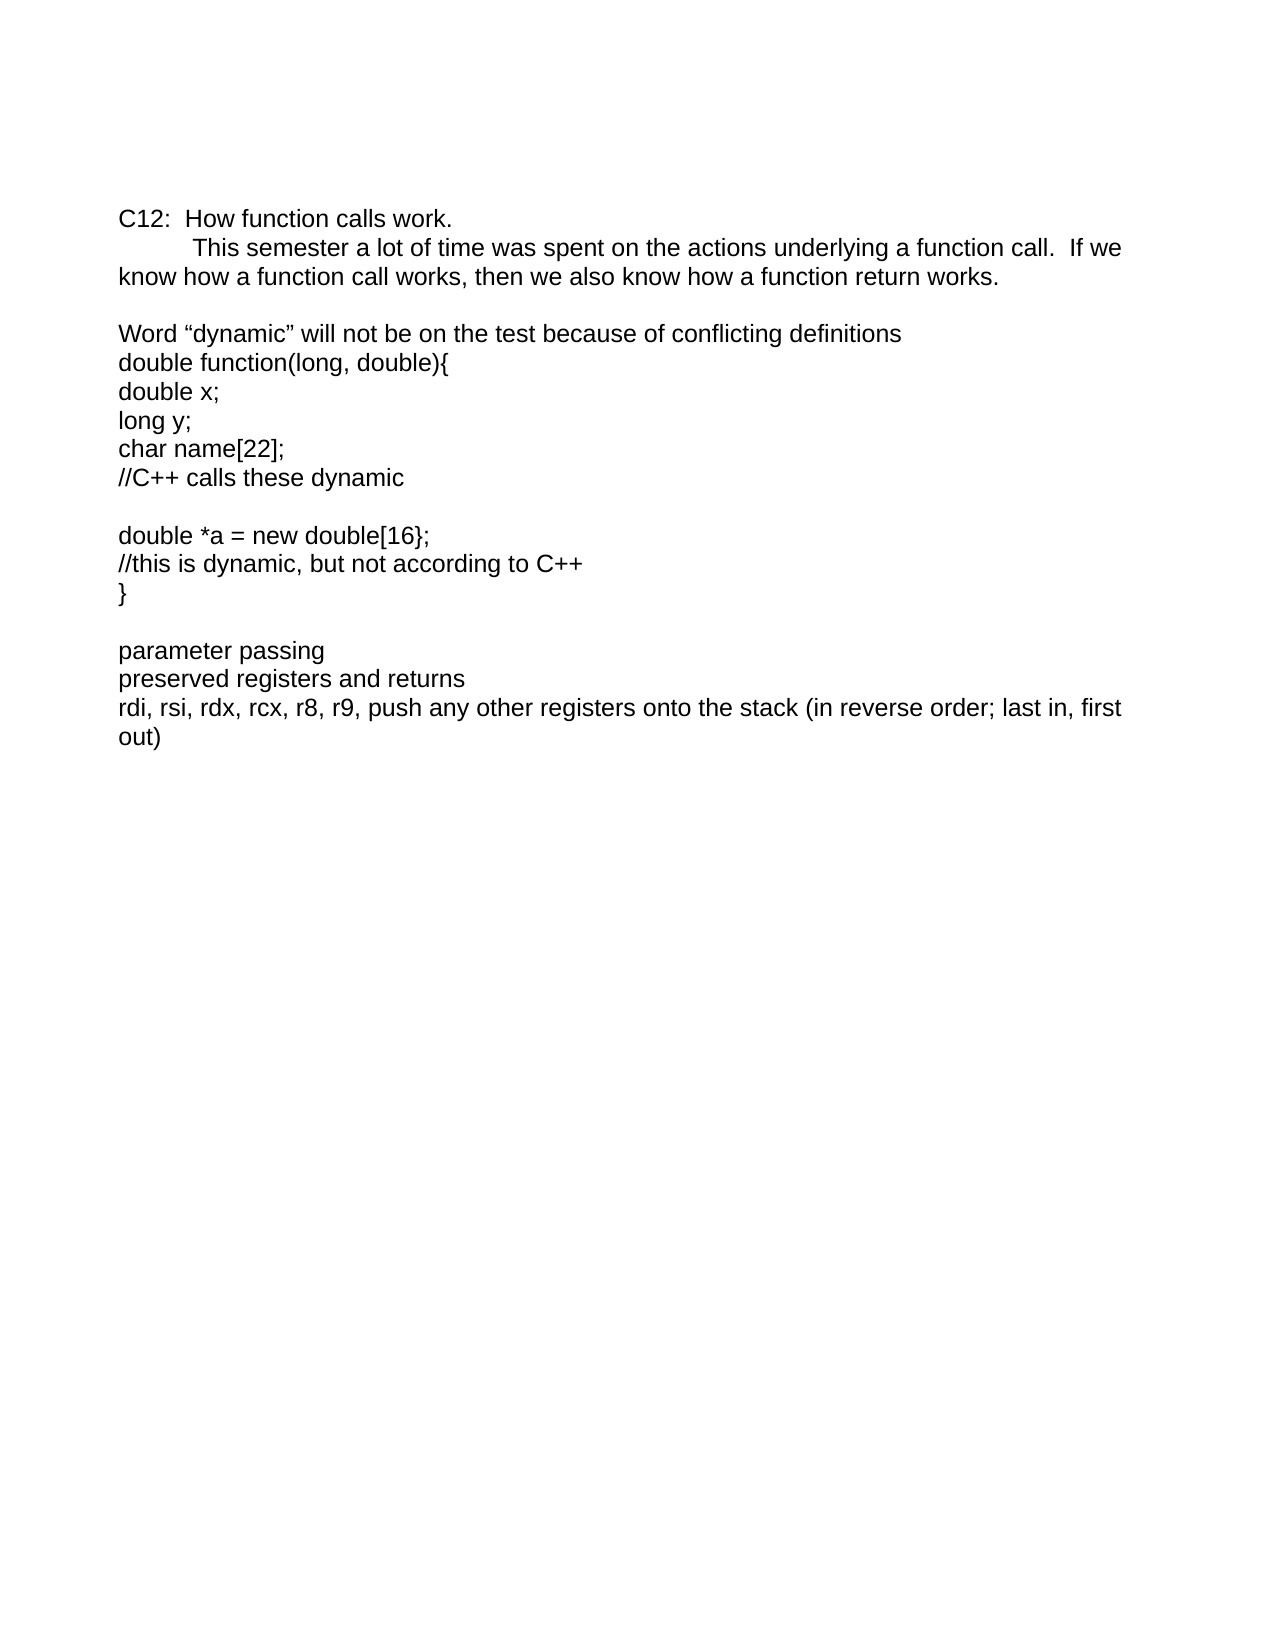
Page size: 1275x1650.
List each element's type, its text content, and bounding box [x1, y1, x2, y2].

text C12: How function calls work. [118, 204, 1157, 233]
text double x; [118, 377, 1157, 406]
text rdi, rsi, rdx, rcx, r8, r9, push any other registers onto the stack (in reverse order; last in, first out) [118, 693, 1157, 751]
text //this is dynamic, but not according to C++ [118, 549, 1157, 578]
text This semester a lot of time was spent on the actions underlying a function call. If we know how a function call works, then we also know how a function return works. [118, 233, 1157, 291]
text char name[22]; [118, 434, 1157, 463]
text //C++ calls these dynamic [118, 463, 1157, 492]
text parameter passing [118, 636, 1157, 664]
text double *a = new double[16}; [118, 521, 1157, 549]
text long y; [118, 406, 1157, 434]
text Word “dynamic” will not be on the test because of conflicting definitions [118, 319, 1157, 348]
text preserved registers and returns [118, 664, 1157, 693]
text double function(long, double){ [118, 348, 1157, 377]
text } [118, 578, 1157, 607]
